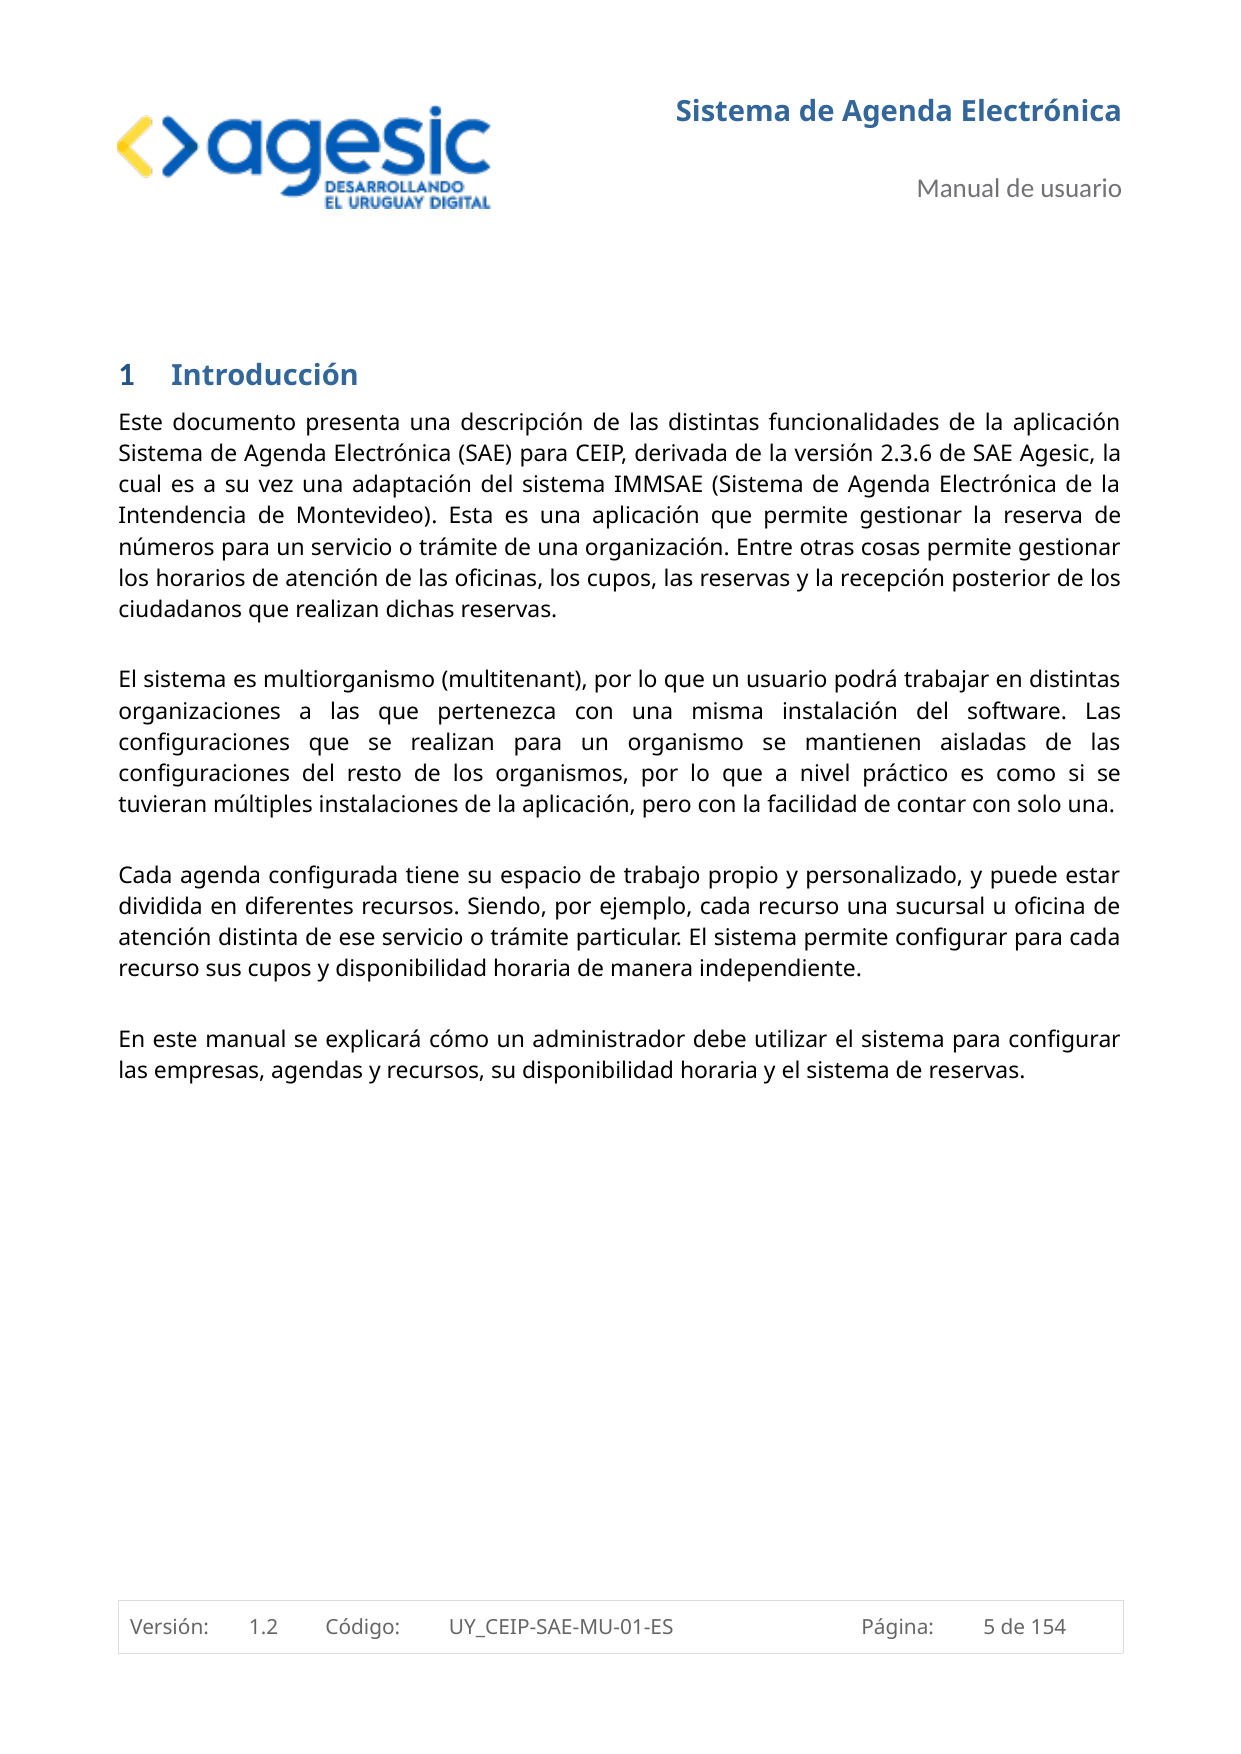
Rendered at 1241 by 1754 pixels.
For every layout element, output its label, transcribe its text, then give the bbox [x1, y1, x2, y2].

text Este documento presenta una descripción de las distintas funcionalidades de la aplicación Sistema de Agenda Electrónica (SAE) para CEIP, derivada de la versión 2.3.6 de SAE Agesic, la cual es a su vez una adaptación del sistema IMMSAE (Sistema de Agenda Electrónica de la Intendencia de Montevideo). Esta es una aplicación que permite gestionar la reserva de números para un servicio o trámite de una organización. Entre otras cosas permite gestionar los horarios de atención de las oficinas, los cupos, las reservas y la recepción posterior de los ciudadanos que realizan dichas reservas. [118, 406, 1122, 624]
text El sistema es multiorganismo (multitenant), por lo que un usuario podrá trabajar en distintas organizaciones a las que pertenezca con una misma instalación del software. Las configuraciones que se realizan para un organismo se mantienen aisladas de las configuraciones del resto de los organismos, por lo que a nivel práctico es como si se tuvieran múltiples instalaciones de la aplicación, pero con la facilidad de contar con solo una. [118, 663, 1122, 819]
picture [116, 105, 492, 209]
subtitle Introducción [118, 353, 1122, 394]
text Cada agenda configurada tiene su espacio de trabajo propio y personalizado, y puede estar dividida en diferentes recursos. Siendo, por ejemplo, cada recurso una sucursal u oficina de atención distinta de ese servicio o trámite particular. El sistema permite configurar para cada recurso sus cupos y disponibilidad horaria de manera independiente. [118, 858, 1122, 983]
text En este manual se explicará cómo un administrador debe utilizar el sistema para configurar las empresas, agendas y recursos, su disponibilidad horaria y el sistema de reservas. [118, 1022, 1122, 1085]
